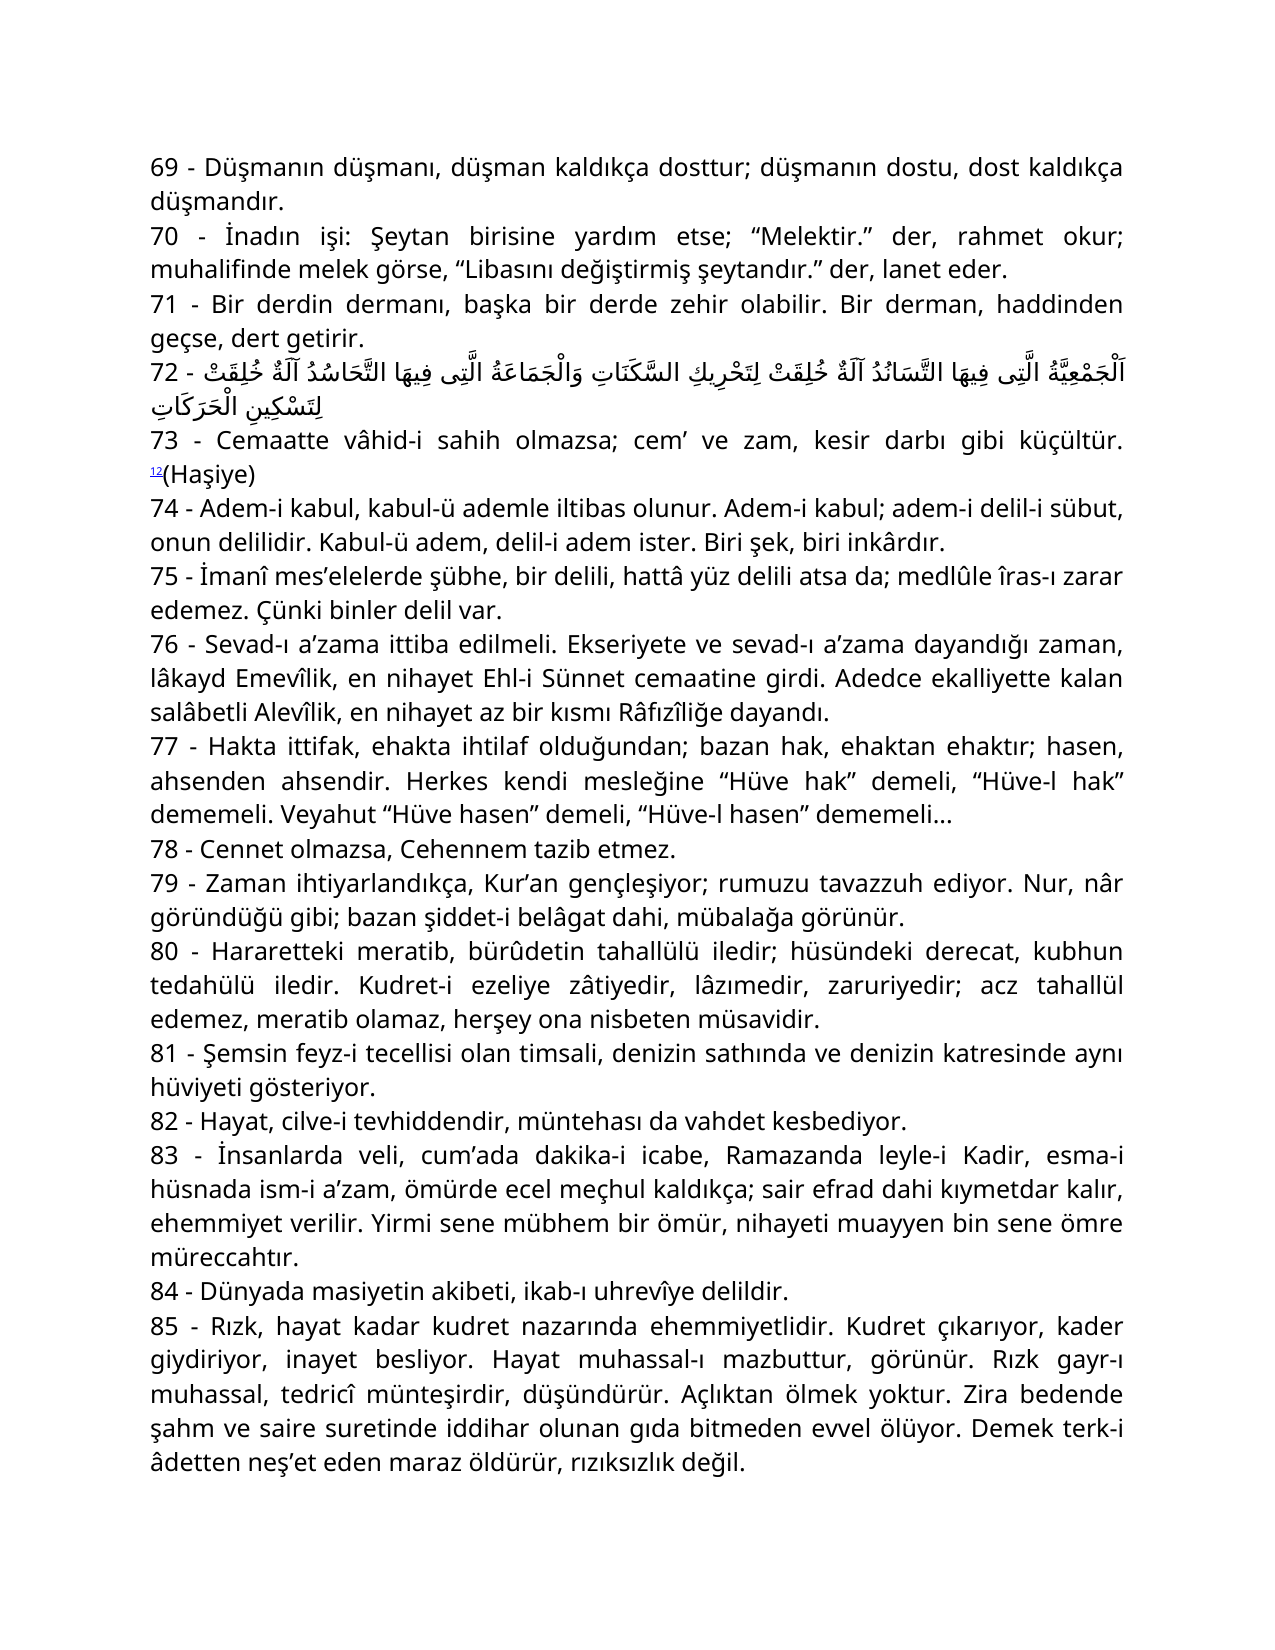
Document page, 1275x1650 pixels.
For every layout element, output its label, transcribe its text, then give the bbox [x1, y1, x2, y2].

text 69 - Düşmanın düşmanı, düşman kaldıkça dosttur; düşmanın dostu, dost kaldıkça düşmandır. [150, 150, 1125, 218]
text 74 - Adem-i kabul, kabul-ü ademle iltibas olunur. Adem-i kabul; adem-i delil-i sübut, onun delilidir. Kabul-ü adem, delil-i adem ister. Biri şek, biri inkârdır. [150, 491, 1125, 559]
text 77 - Hakta ittifak, ehakta ihtilaf olduğundan; bazan hak, ehaktan ehaktır; hasen, ahsenden ahsendir. Herkes kendi mesleğine “Hüve hak” demeli, “Hüve-l hak” dememeli. Veyahut “Hüve hasen” demeli, “Hüve-l hasen” dememeli... [150, 729, 1125, 831]
text 82 - Hayat, cilve-i tevhiddendir, müntehası da vahdet kesbediyor. [150, 1104, 1125, 1138]
text 78 - Cennet olmazsa, Cehennem tazib etmez. [150, 831, 1125, 865]
text 73 - Cemaatte vâhid-i sahih olmazsa; cem’ ve zam, kesir darbı gibi küçültür. 12(Haşiye) [150, 422, 1125, 491]
text 85 - Rızk, hayat kadar kudret nazarında ehemmiyetlidir. Kudret çıkarıyor, kader giydiriyor, inayet besliyor. Hayat muhassal-ı mazbuttur, görünür. Rızk gayr-ı muhassal, tedricî münteşirdir, düşündürür. Açlıktan ölmek yoktur. Zira bedende şahm ve saire suretinde iddihar olunan gıda bitmeden evvel ölüyor. Demek terk-i âdetten neş’et eden maraz öldürür, rızıksızlık değil. [150, 1308, 1125, 1478]
text 81 - Şemsin feyz-i tecellisi olan timsali, denizin sathında ve denizin katresinde aynı hüviyeti gösteriyor. [150, 1036, 1125, 1104]
text 71 - Bir derdin dermanı, başka bir derde zehir olabilir. Bir derman, haddinden geçse, dert getirir. [150, 286, 1125, 354]
text 75 - İmanî mes’elelerde şübhe, bir delili, hattâ yüz delili atsa da; medlûle îras-ı zarar edemez. Çünki binler delil var. [150, 559, 1125, 627]
text 84 - Dünyada masiyetin akibeti, ikab-ı uhrevîye delildir. [150, 1274, 1125, 1308]
text 80 - Hararetteki meratib, bürûdetin tahallülü iledir; hüsündeki derecat, kubhun tedahülü iledir. Kudret-i ezeliye zâtiyedir, lâzımedir, zaruriyedir; acz tahallül edemez, meratib olamaz, herşey ona nisbeten müsavidir. [150, 933, 1125, 1036]
text 70 - İnadın işi: Şeytan birisine yardım etse; “Melektir.” der, rahmet okur; muhalifinde melek görse, “Libasını değiştirmiş şeytandır.” der, lanet eder. [150, 218, 1125, 286]
text 76 - Sevad-ı a’zama ittiba edilmeli. Ekseriyete ve sevad-ı a’zama dayandığı zaman, lâkayd Emevîlik, en nihayet Ehl-i Sünnet cemaatine girdi. Adedce ekalliyette kalan salâbetli Alevîlik, en nihayet az bir kısmı Râfızîliğe dayandı. [150, 627, 1125, 729]
text 83 - İnsanlarda veli, cum’ada dakika-i icabe, Ramazanda leyle-i Kadir, esma-i hüsnada ism-i a’zam, ömürde ecel meçhul kaldıkça; sair efrad dahi kıymetdar kalır, ehemmiyet verilir. Yirmi sene mübhem bir ömür, nihayeti muayyen bin sene ömre müreccahtır. [150, 1138, 1125, 1274]
text 72 - اَلْجَمْعِيَّةُ الَّتِى فِيهَا التَّسَانُدُ آلَةٌ خُلِقَتْ لِتَحْرِيكِ السَّكَنَاتِ وَالْجَمَاعَةُ الَّتِى فِيهَا التَّحَاسُدُ آلَةٌ خُلِقَتْ لِتَسْكِينِ الْحَرَكَاتِ [150, 354, 1125, 422]
text 79 - Zaman ihtiyarlandıkça, Kur’an gençleşiyor; rumuzu tavazzuh ediyor. Nur, nâr göründüğü gibi; bazan şiddet-i belâgat dahi, mübalağa görünür. [150, 865, 1125, 933]
